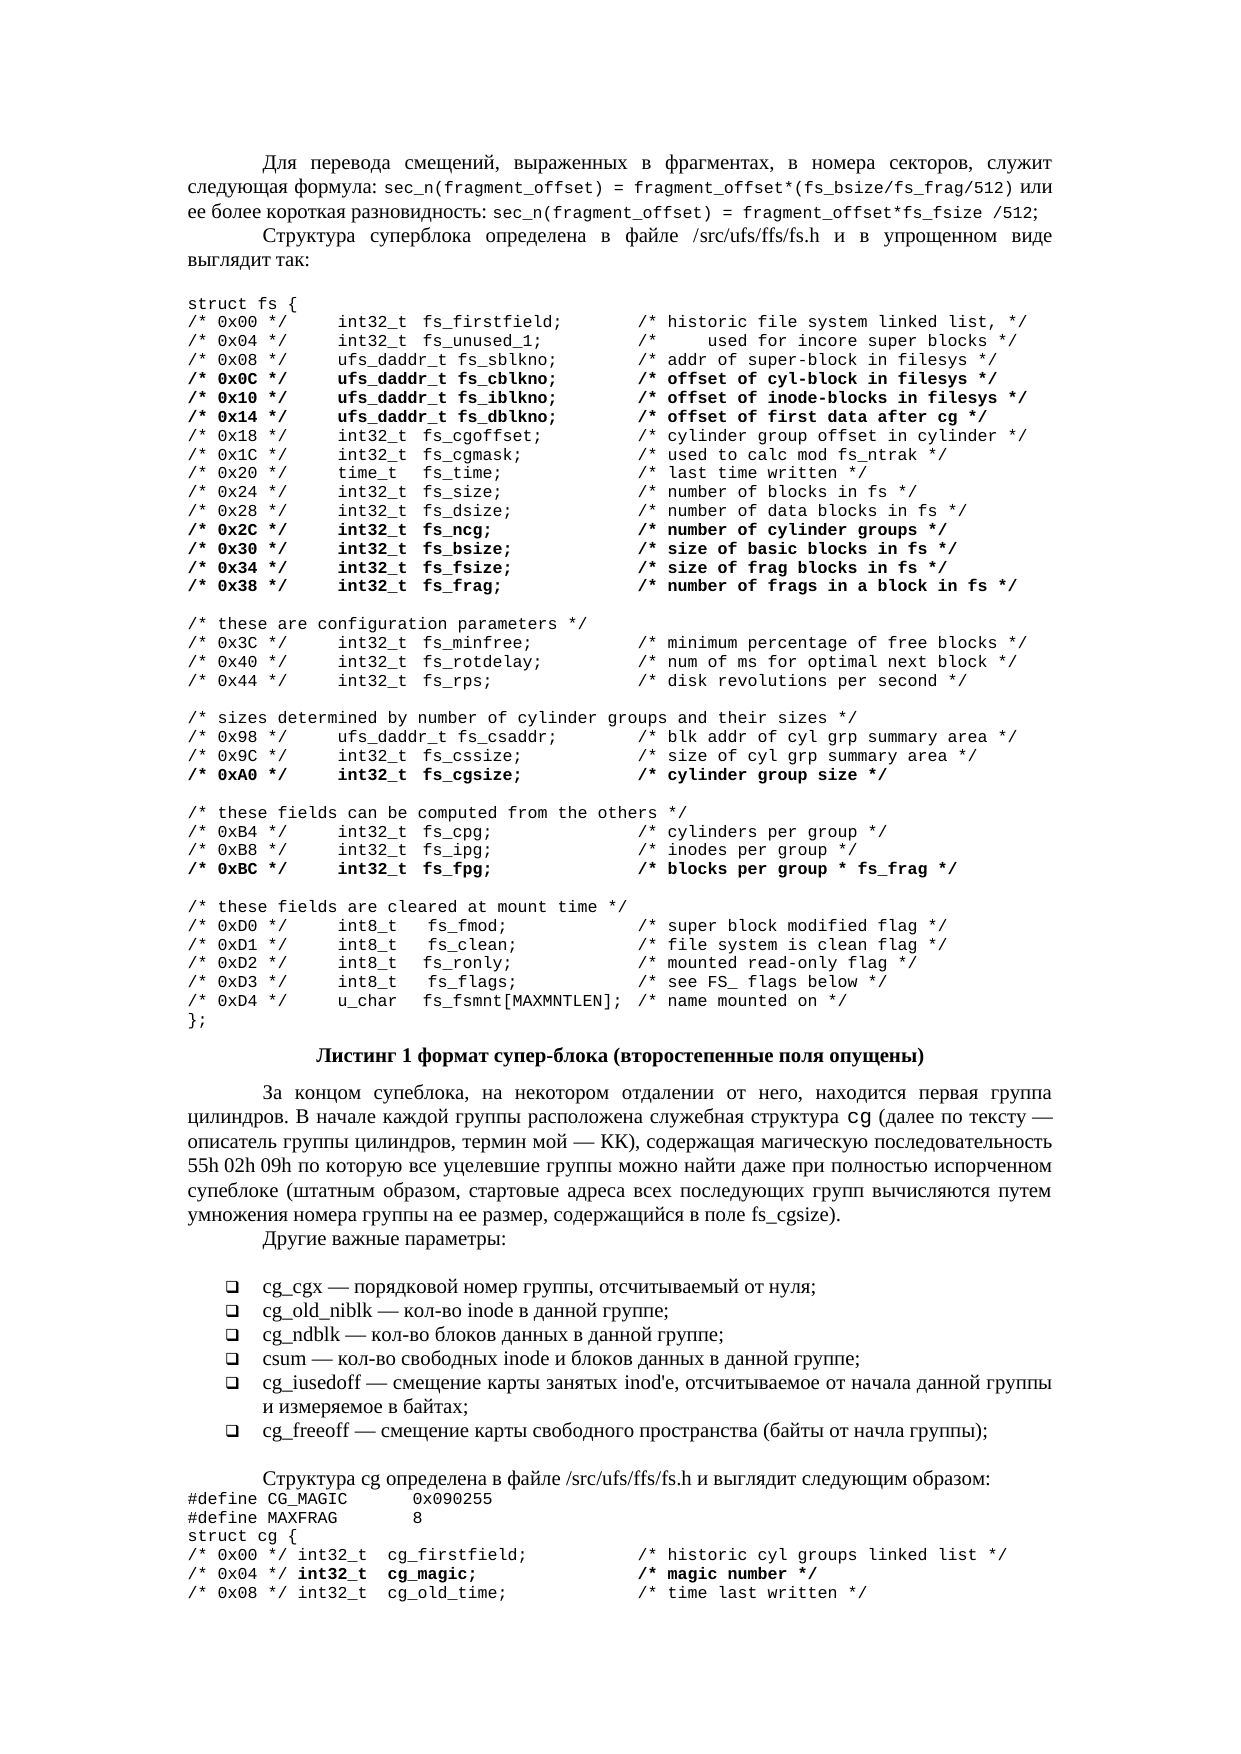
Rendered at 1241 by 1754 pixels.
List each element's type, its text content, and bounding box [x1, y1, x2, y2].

text /* these fields are cleared at mount time */ [187, 898, 1053, 917]
text struct cg { [187, 1528, 1053, 1547]
text Листинг 1 формат супер-блока (второстепенные поля опущены) [187, 1043, 1053, 1067]
text /* 0x08 */ int32_t cg_old_time; /* time last written */ [187, 1584, 1053, 1603]
text /* 0x28 */ int32_t fs_dsize; /* number of data blocks in fs */ [187, 503, 1053, 521]
text /* 0x40 */ int32_t fs_rotdelay; /* num of ms for optimal next block */ [187, 653, 1053, 672]
list csum — кол-во свободных inode и блоков данных в данной группе; [225, 1346, 1053, 1370]
text #define CG_MAGIC 0x090255 [187, 1490, 1053, 1509]
list cg_iusedoff — смещение карты занятых inod'e, отсчитываемое от начала данной группы и измеряемое в байтах; [225, 1370, 1053, 1418]
text /* 0xD0 */ int8_t fs_fmod; /* super block modified flag */ [187, 917, 1053, 936]
text /* 0xB8 */ int32_t fs_ipg; /* inodes per group */ [187, 842, 1053, 861]
text /* 0x10 */ ufs_daddr_t fs_iblkno; /* offset of inode-blocks in filesys */ [187, 389, 1053, 408]
text /* 0x9C */ int32_t fs_cssize; /* size of cyl grp summary area */ [187, 748, 1053, 767]
list cg_ndblk — кол-во блоков данных в данной группе; [225, 1322, 1053, 1346]
text /* 0x20 */ time_t fs_time; /* last time written */ [187, 465, 1053, 484]
text /* 0x00 */ int32_t cg_firstfield; /* historic cyl groups linked list */ [187, 1547, 1053, 1566]
text /* 0x08 */ ufs_daddr_t fs_sblkno; /* addr of super-block in filesys */ [187, 352, 1053, 371]
text /* 0x34 */ int32_t fs_fsize; /* size of frag blocks in fs */ [187, 559, 1053, 578]
text Структура суперблока определена в файле /src/ufs/ffs/fs.h и в упрощенном виде выглядит так: [187, 223, 1053, 271]
text Структура cg определена в файле /src/ufs/ffs/fs.h и выглядит следующим образом: [187, 1466, 1053, 1490]
list cg_freeoff — смещение карты свободного пространства (байты от начла группы); [225, 1418, 1053, 1442]
text /* 0xD1 */ int8_t fs_clean; /* file system is clean flag */ [187, 936, 1053, 955]
text /* 0x0C */ ufs_daddr_t fs_cblkno; /* offset of cyl-block in filesys */ [187, 371, 1053, 389]
text /* 0x44 */ int32_t fs_rps; /* disk revolutions per second */ [187, 672, 1053, 691]
text /* 0x14 */ ufs_daddr_t fs_dblkno; /* offset of first data after cg */ [187, 408, 1053, 427]
text /* 0xA0 */ int32_t fs_cgsize; /* cylinder group size */ [187, 767, 1053, 785]
text /* 0xB4 */ int32_t fs_cpg; /* cylinders per group */ [187, 823, 1053, 842]
text /* 0xBC */ int32_t fs_fpg; /* blocks per group * fs_frag */ [187, 861, 1053, 880]
text /* 0x18 */ int32_t fs_cgoffset; /* cylinder group offset in cylinder */ [187, 427, 1053, 446]
list cg_cgx — порядковой номер группы, отсчитываемый от нуля; [225, 1274, 1053, 1298]
text #define MAXFRAG 8 [187, 1509, 1053, 1528]
text }; [187, 1012, 1053, 1031]
text /* 0x38 */ int32_t fs_frag; /* number of frags in a block in fs */ [187, 578, 1053, 597]
text /* 0x24 */ int32_t fs_size; /* number of blocks in fs */ [187, 484, 1053, 503]
text /* 0x98 */ ufs_daddr_t fs_csaddr; /* blk addr of cyl grp summary area */ [187, 729, 1053, 748]
text /* 0x3С */ int32_t fs_minfree; /* minimum percentage of free blocks */ [187, 634, 1053, 653]
text /* sizes determined by number of cylinder groups and their sizes */ [187, 710, 1053, 729]
text /* 0x1C */ int32_t fs_cgmask; /* used to calc mod fs_ntrak */ [187, 446, 1053, 465]
text /* 0xD4 */ u_char fs_fsmnt[MAXMNTLEN]; /* name mounted on */ [187, 993, 1053, 1012]
text struct fs { [187, 295, 1053, 314]
text /* 0x00 */ int32_t fs_firstfield; /* historic file system linked list, */ [187, 314, 1053, 333]
text /* 0x2C */ int32_t fs_ncg; /* number of cylinder groups */ [187, 521, 1053, 540]
text За концом супеблока, на некотором отдалении от него, находится первая группа цилиндров. В начале каждой группы расположена служебная структура cg (далее по тексту — описатель группы цилиндров, термин мой — КК), содержащая магическую последовательность 55h 02h 09h по которую все уцелевшие группы можно найти даже при полностью испорченном супеблоке (штатным образом, стартовые адреса всех последующих групп вычисляются путем умножения номера группы на ее размер, содержащийся в поле fs_cgsize). [187, 1079, 1053, 1226]
text /* these are configuration parameters */ [187, 616, 1053, 634]
text /* these fields can be computed from the others */ [187, 804, 1053, 823]
text /* 0xD3 */ int8_t fs_flags; /* see FS_ flags below */ [187, 974, 1053, 993]
text /* 0x04 */ int32_t cg_magic; /* magic number */ [187, 1566, 1053, 1584]
text Для перевода смещений, выраженных в фрагментах, в номера секторов, служит следующая формула: sec_n(fragment_offset) = fragment_offset*(fs_bsize/fs_frag/512) или ее более короткая разновидность: sec_n(fragment_offset) = fragment_offset*fs_fsize /512; [187, 150, 1053, 223]
text /* 0x30 */ int32_t fs_bsize; /* size of basic blocks in fs */ [187, 540, 1053, 559]
text /* 0xD2 */ int8_t fs_ronly; /* mounted read-only flag */ [187, 955, 1053, 974]
list cg_old_niblk — кол-во inode в данной группе; [225, 1298, 1053, 1322]
text /* 0x04 */ int32_t fs_unused_1; /* used for incore super blocks */ [187, 333, 1053, 352]
text Другие важные параметры: [187, 1226, 1053, 1250]
